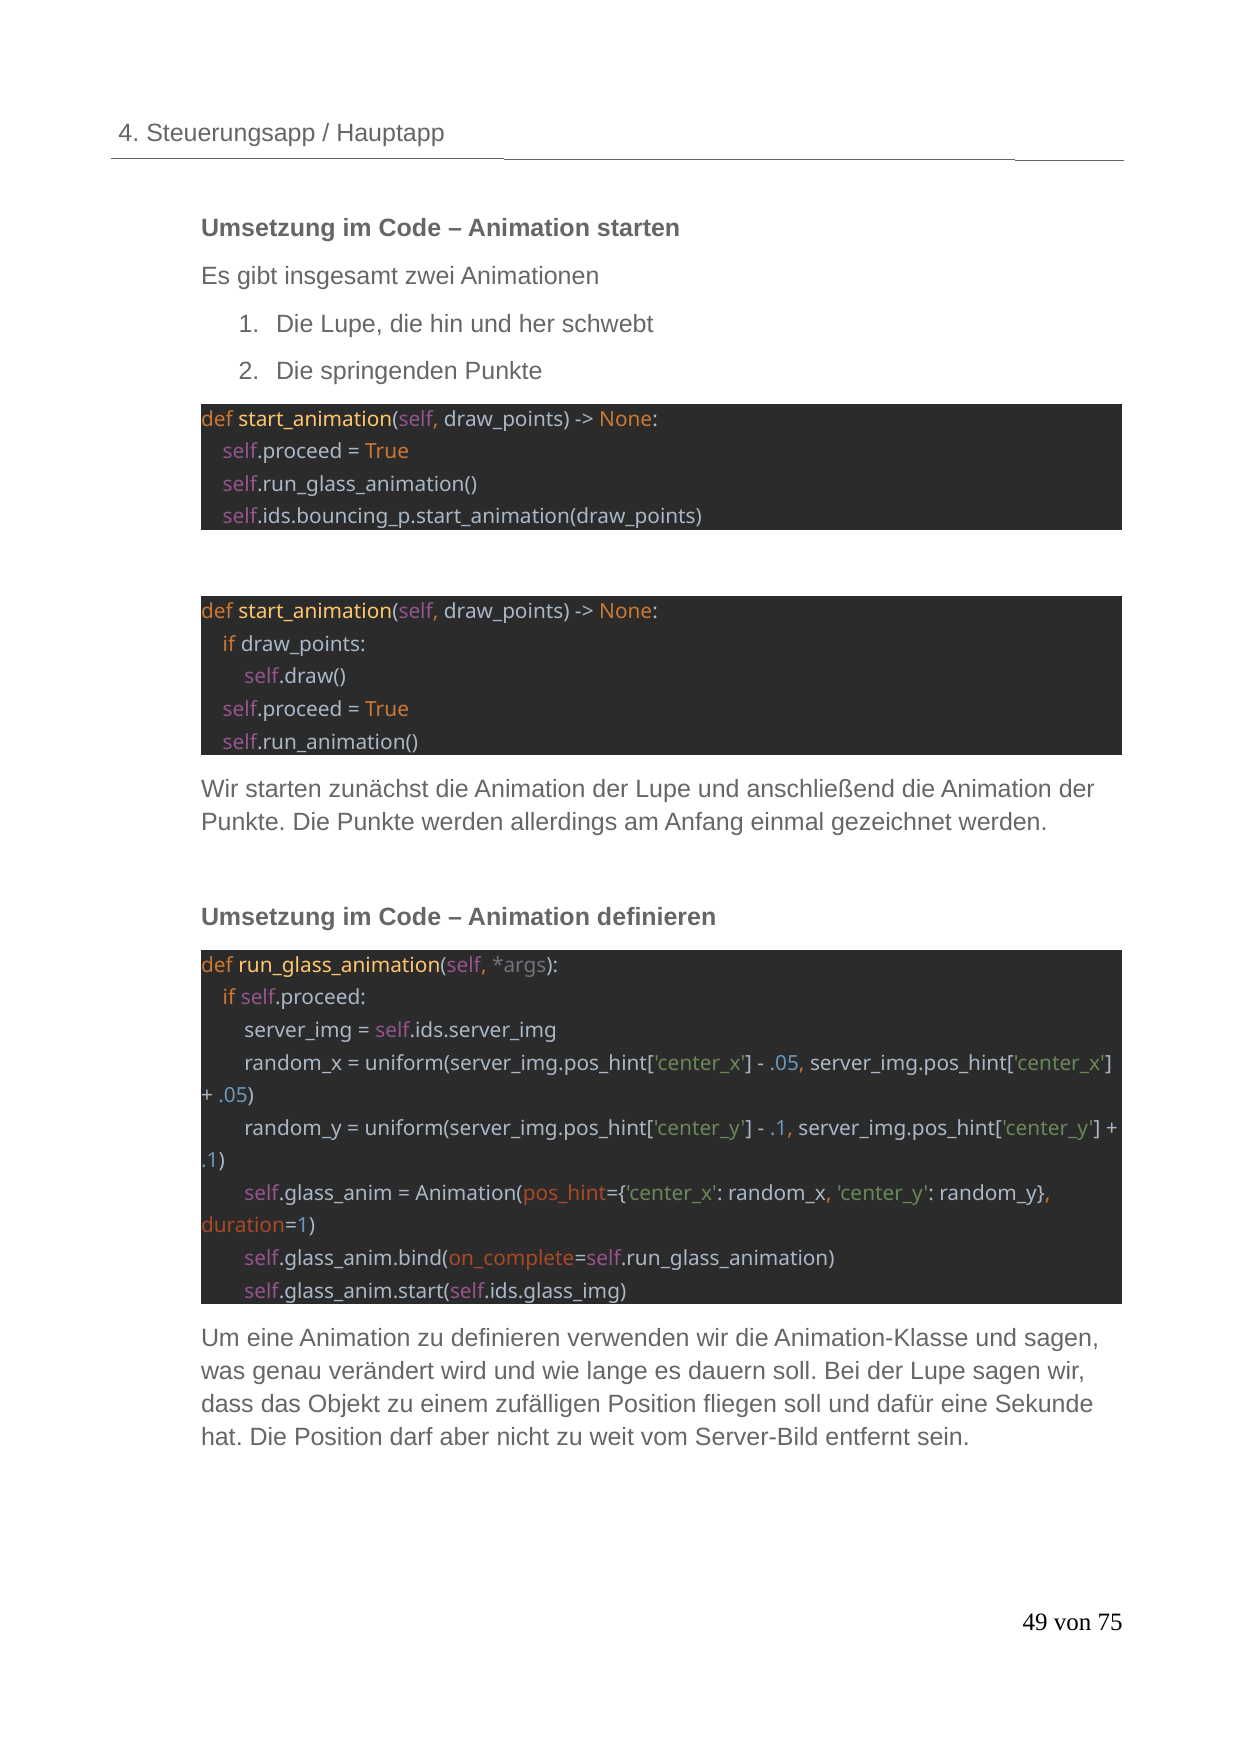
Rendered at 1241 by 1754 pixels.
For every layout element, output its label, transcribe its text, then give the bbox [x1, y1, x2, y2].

text 4. Steuerungsapp / Hauptapp [118, 118, 1122, 147]
text def run_glass_animation(self, *args): if self.proceed: server_img = self.ids.server_img random_x = uniform(server_img.pos_hint['center_x'] - .05, server_img.pos_hint['center_x'] + .05) random_y = uniform(server_img.pos_hint['center_y'] - .1, server_img.pos_hint['center_y'] + .1) self.glass_anim = Animation(pos_hint={'center_x': random_x, 'center_y': random_y}, duration=1) self.glass_anim.bind(on_complete=self.run_glass_animation) self.glass_anim.start(self.ids.glass_img) [201, 950, 1122, 1304]
list Die springenden Punkte [238, 356, 1122, 385]
text Umsetzung im Code – Animation definieren [201, 902, 1122, 931]
text def start_animation(self, draw_points) -> None: self.proceed = True self.run_glass_animation() self.ids.bouncing_p.start_animation(draw_points) [201, 404, 1122, 530]
text Es gibt insgesamt zwei Animationen [201, 261, 1122, 290]
text Wir starten zunächst die Animation der Lupe und anschließend die Animation der Punkte. Die Punkte werden allerdings am Anfang einmal gezeichnet werden. [201, 774, 1122, 836]
text Umsetzung im Code – Animation starten [201, 213, 1122, 242]
text def start_animation(self, draw_points) -> None: if draw_points: self.draw() self.proceed = True self.run_animation() [201, 596, 1122, 755]
list Die Lupe, die hin und her schwebt [238, 308, 1122, 337]
text Um eine Animation zu definieren verwenden wir die Animation-Klasse und sagen, was genau verändert wird und wie lange es dauern soll. Bei der Lupe sagen wir, dass das Objekt zu einem zufälligen Position fliegen soll und dafür eine Sekunde hat. Die Position darf aber nicht zu weit vom Server-Bild entfernt sein. [201, 1323, 1122, 1451]
